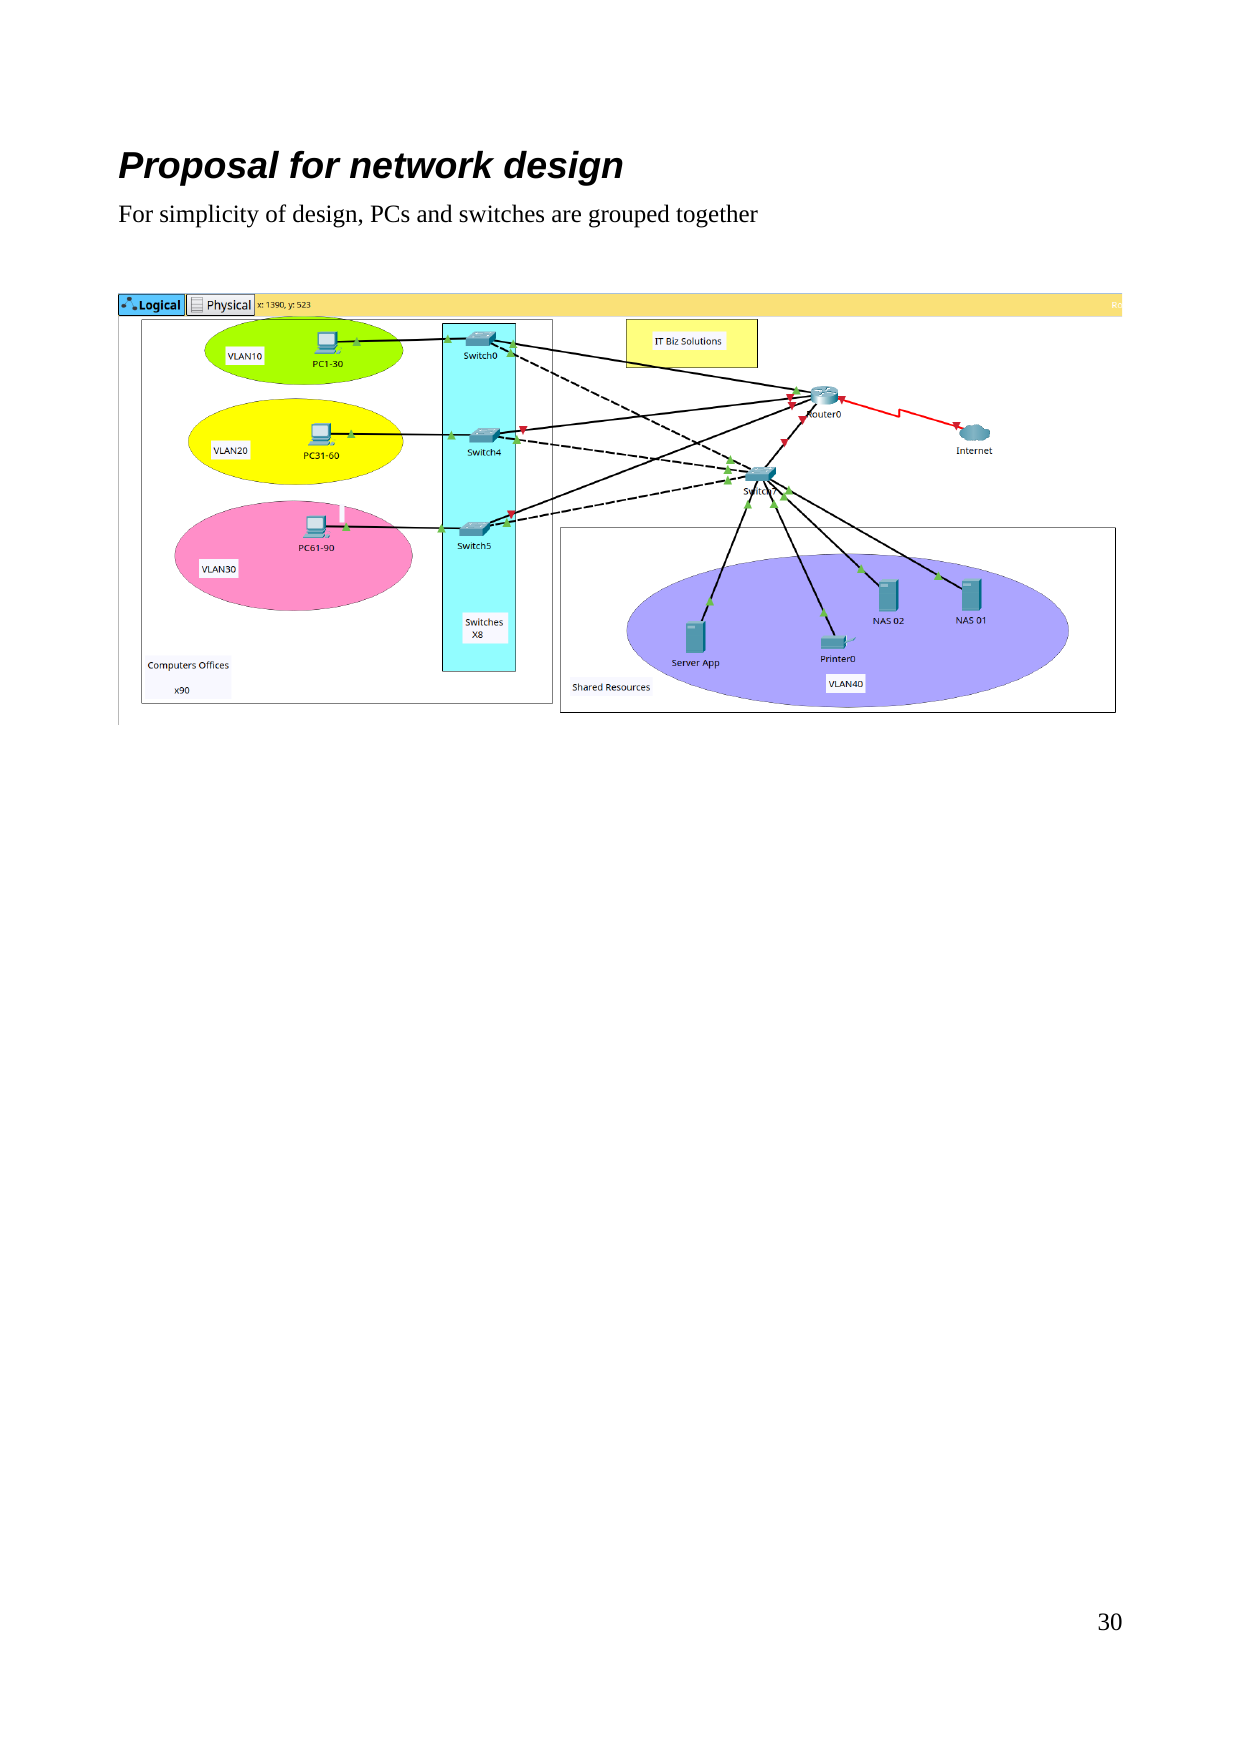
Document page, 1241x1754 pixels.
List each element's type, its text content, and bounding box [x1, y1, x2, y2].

subtitle Proposal for network design [118, 143, 1122, 186]
picture [118, 293, 1123, 725]
text For simplicity of design, PCs and switches are grouped together [118, 199, 1122, 227]
